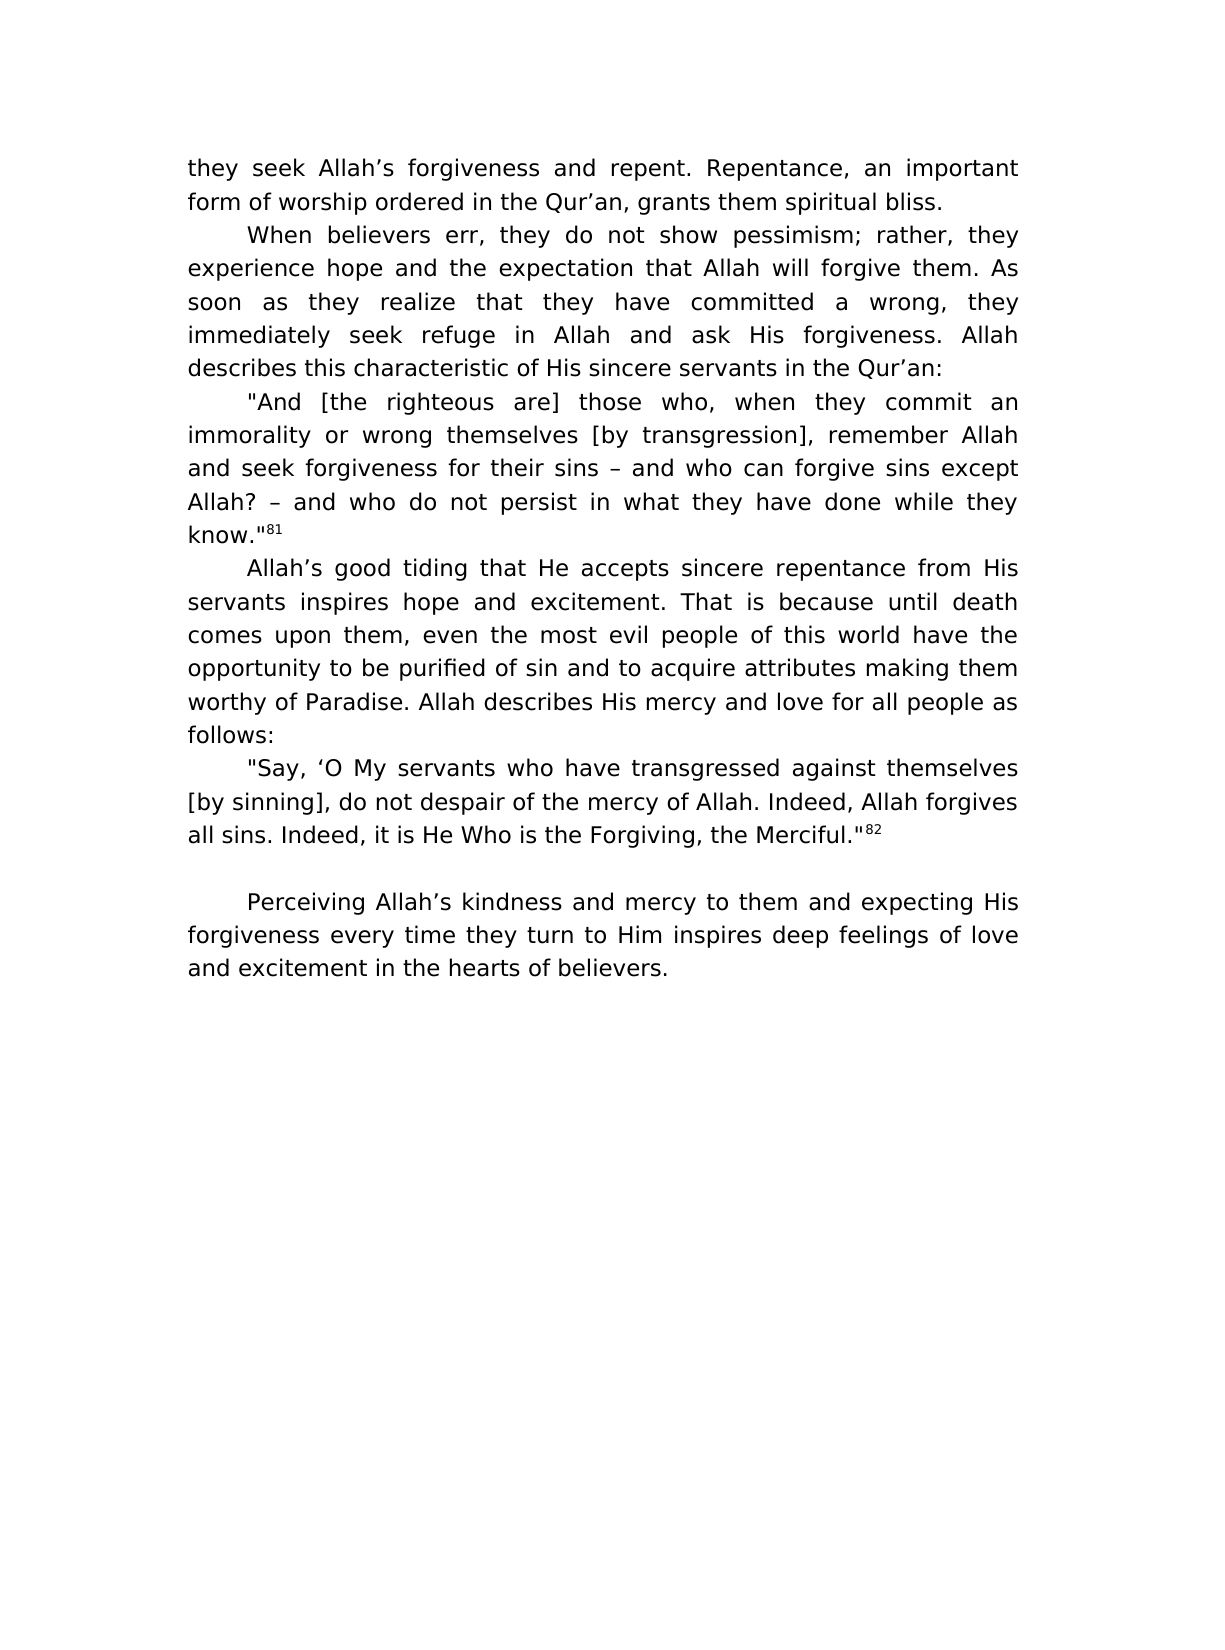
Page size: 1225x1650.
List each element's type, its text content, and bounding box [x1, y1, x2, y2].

text "And [the righteous are] those who, when they commit an immorality or wrong themselves [by transgression], remember Allah and seek forgiveness for their sins – and who can forgive sins except Allah? – and who do not persist in what they have done while they know."81 [187, 383, 1020, 550]
text they seek Allah’s forgiveness and repent. Repentance, an important form of worship ordered in the Qur’an, grants them spiritual bliss. [187, 150, 1020, 217]
text Perceiving Allah’s kindness and mercy to them and expecting His forgiveness every time they turn to Him inspires deep feelings of love and excitement in the hearts of believers. [187, 883, 1020, 983]
text "Say, ‘O My servants who have transgressed against themselves [by sinning], do not despair of the mercy of Allah. Indeed, Allah forgives all sins. Indeed, it is He Who is the Forgiving, the Merciful."82 [187, 750, 1020, 850]
text When believers err, they do not show pessimism; rather, they experience hope and the expectation that Allah will forgive them. As soon as they realize that they have committed a wrong, they immediately seek refuge in Allah and ask His forgiveness. Allah describes this characteristic of His sincere servants in the Qur’an: [187, 217, 1020, 383]
text Allah’s good tiding that He accepts sincere repentance from His servants inspires hope and excitement. That is because until death comes upon them, even the most evil people of this world have the opportunity to be purified of sin and to acquire attributes making them worthy of Paradise. Allah describes His mercy and love for all people as follows: [187, 550, 1020, 750]
